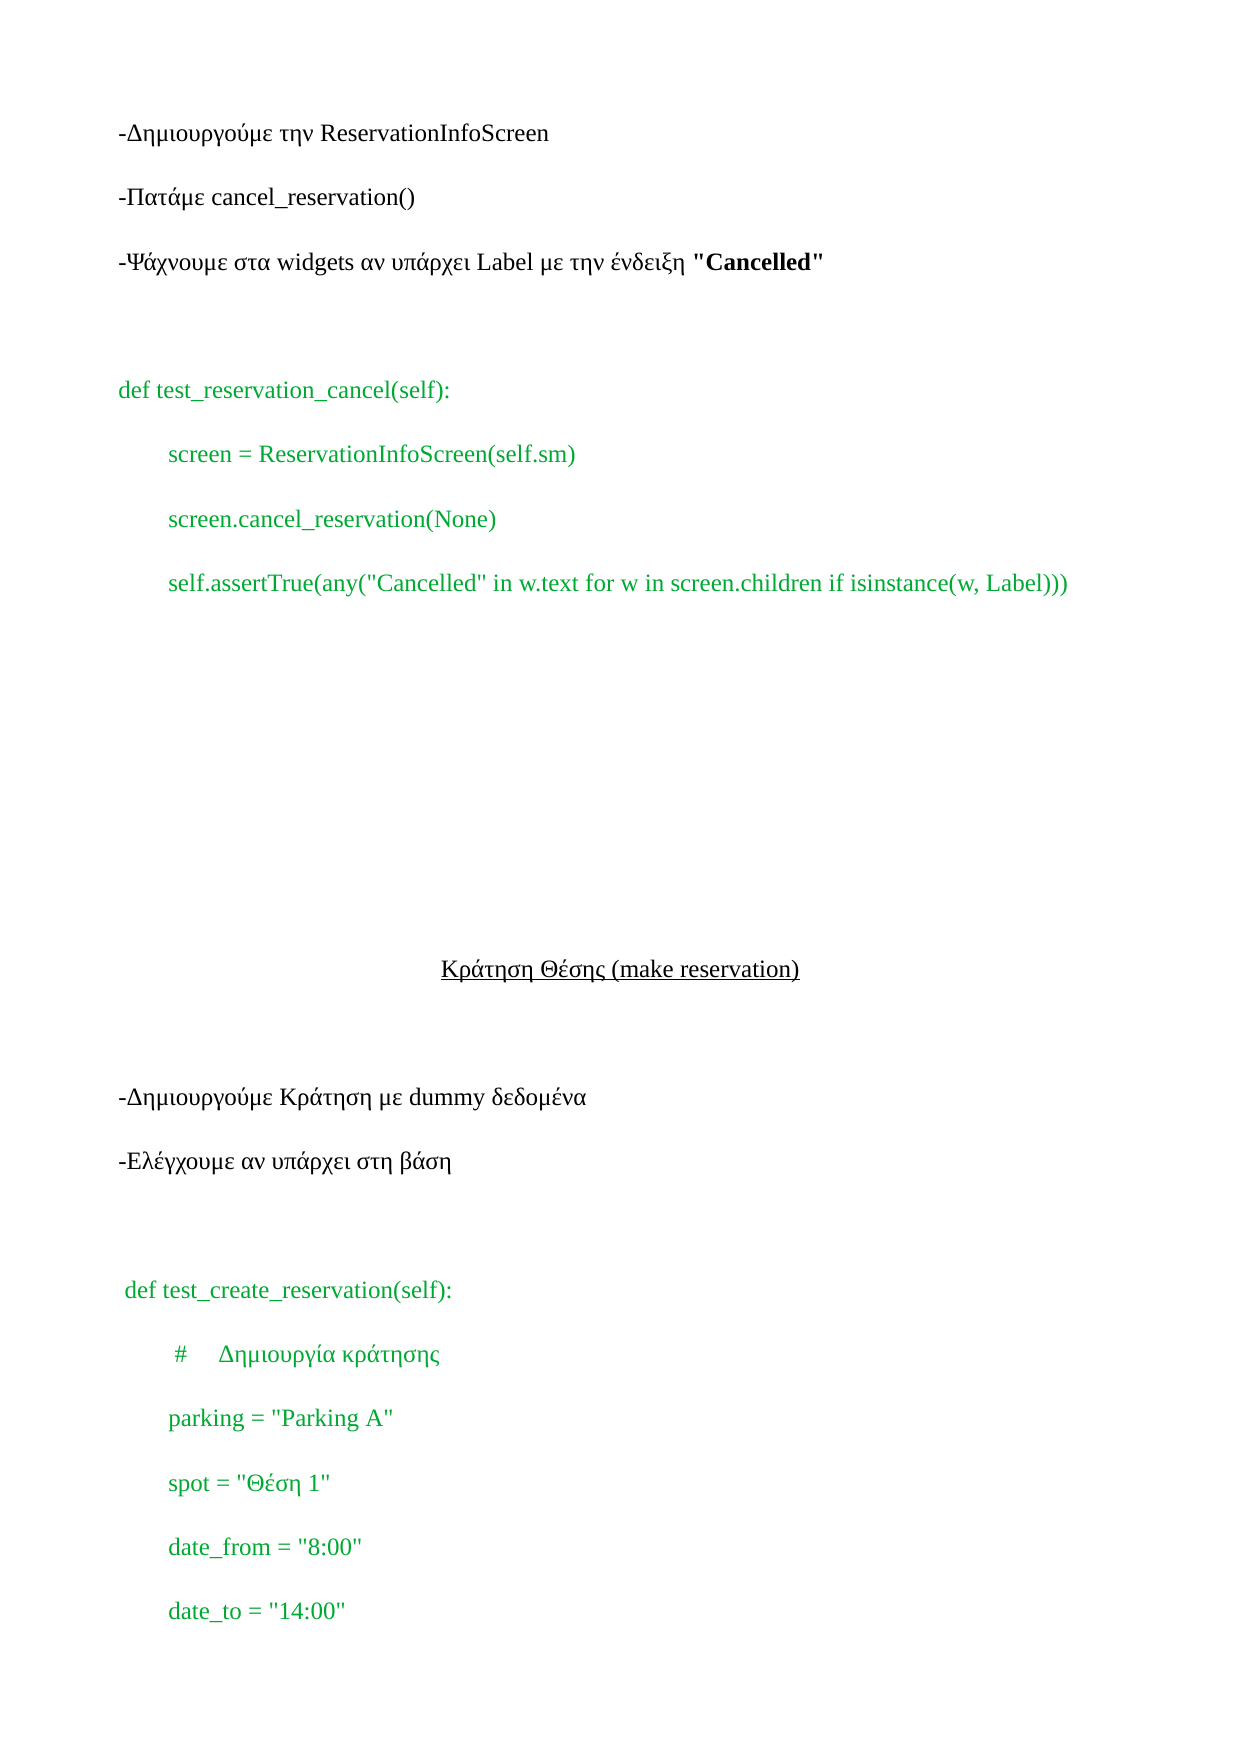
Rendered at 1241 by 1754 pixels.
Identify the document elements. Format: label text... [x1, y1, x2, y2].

text date_to = "14:00" [118, 1596, 1122, 1625]
text parking = "Parking A" [118, 1403, 1122, 1432]
text spot = "Θέση 1" [118, 1468, 1122, 1497]
text -Ψάχνουμε στα widgets αν υπάρχει Label με την ένδειξη "Cancelled" [118, 247, 1122, 275]
text -Δημιουργούμε Κράτηση με dummy δεδομένα [118, 1082, 1122, 1111]
text screen.cancel_reservation(None) [118, 504, 1122, 532]
text date_from = "8:00" [118, 1532, 1122, 1561]
text -Πατάμε cancel_reservation() [118, 182, 1122, 211]
text -Δημιουργούμε την ReservationInfoScreen [118, 118, 1122, 147]
text -Ελέγχουμε αν υπάρχει στη βάση [118, 1146, 1122, 1175]
text # Δημιουργία κράτησης [118, 1339, 1122, 1368]
text screen = ReservationInfoScreen(self.sm) [118, 439, 1122, 468]
text Κράτηση Θέσης (make reservation) [118, 954, 1122, 982]
text self.assertTrue(any("Cancelled" in w.text for w in screen.children if isinstance(w, Label))) [118, 568, 1122, 597]
text def test_create_reservation(self): [118, 1275, 1122, 1304]
text def test_reservation_cancel(self): [118, 375, 1122, 404]
